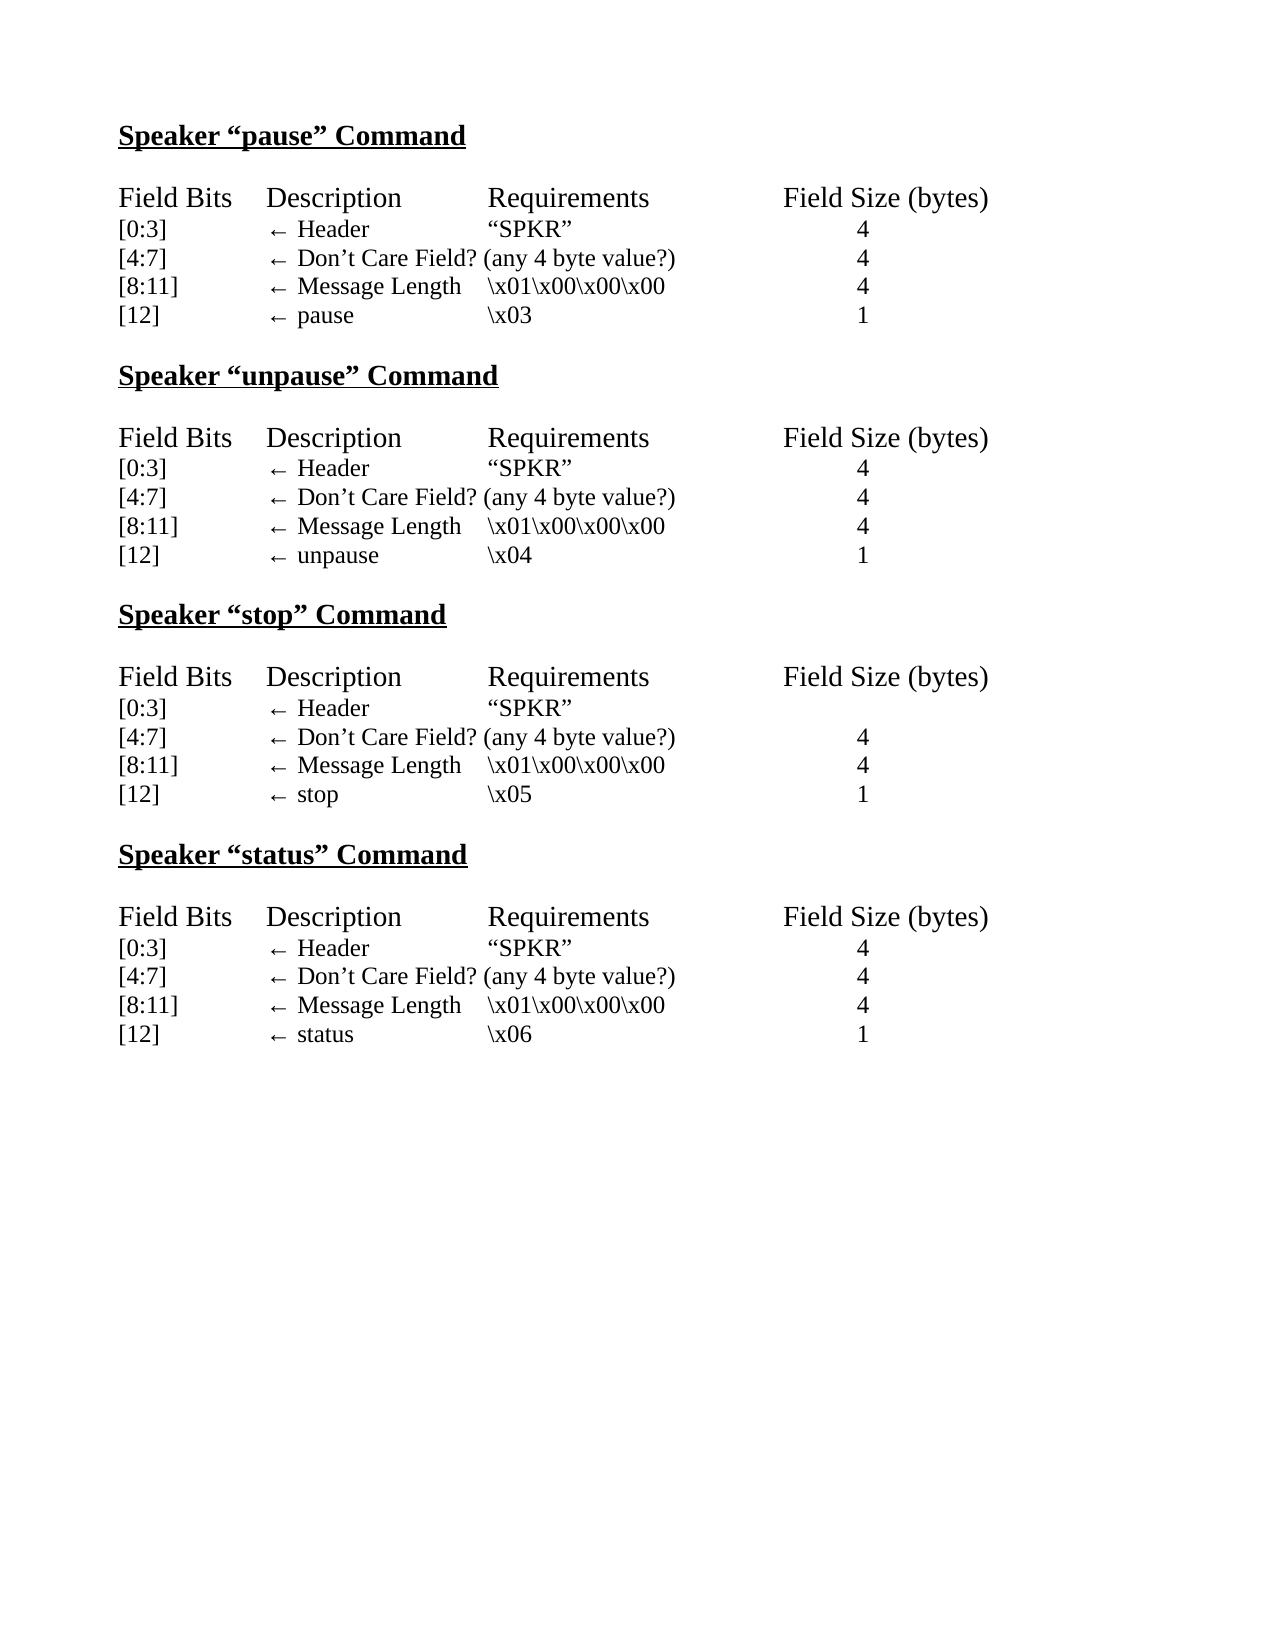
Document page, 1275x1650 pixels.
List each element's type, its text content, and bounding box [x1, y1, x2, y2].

text [0:3] ← Header “SPKR” 4 [118, 933, 1157, 961]
text [8:11] ← Message Length \x01\x00\x00\x00 4 [118, 271, 1157, 300]
text Speaker “pause” Command [118, 118, 1157, 152]
text Field Bits Description Requirements Field Size (bytes) [118, 659, 1157, 693]
text [4:7] ← Don’t Care Field? (any 4 byte value?) 4 [118, 482, 1157, 511]
text Field Bits Description Requirements Field Size (bytes) [118, 180, 1157, 214]
text [0:3] ← Header “SPKR” 4 [118, 214, 1157, 243]
text [12] ← stop \x05 1 [118, 779, 1157, 808]
text [12] ← pause \x03 1 [118, 300, 1157, 329]
text Speaker “stop” Command [118, 597, 1157, 631]
text Speaker “status” Command [118, 837, 1157, 870]
text [12] ← unpause \x04 1 [118, 540, 1157, 568]
text [8:11] ← Message Length \x01\x00\x00\x00 4 [118, 511, 1157, 540]
text [8:11] ← Message Length \x01\x00\x00\x00 4 [118, 990, 1157, 1019]
text [4:7] ← Don’t Care Field? (any 4 byte value?) 4 [118, 243, 1157, 271]
text [0:3] ← Header “SPKR” [118, 693, 1157, 722]
text [8:11] ← Message Length \x01\x00\x00\x00 4 [118, 751, 1157, 779]
text [4:7] ← Don’t Care Field? (any 4 byte value?) 4 [118, 722, 1157, 751]
text [12] ← status \x06 1 [118, 1019, 1157, 1048]
text Field Bits Description Requirements Field Size (bytes) [118, 420, 1157, 453]
text [4:7] ← Don’t Care Field? (any 4 byte value?) 4 [118, 961, 1157, 990]
text Speaker “unpause” Command [118, 358, 1157, 391]
text [0:3] ← Header “SPKR” 4 [118, 453, 1157, 482]
text Field Bits Description Requirements Field Size (bytes) [118, 899, 1157, 933]
